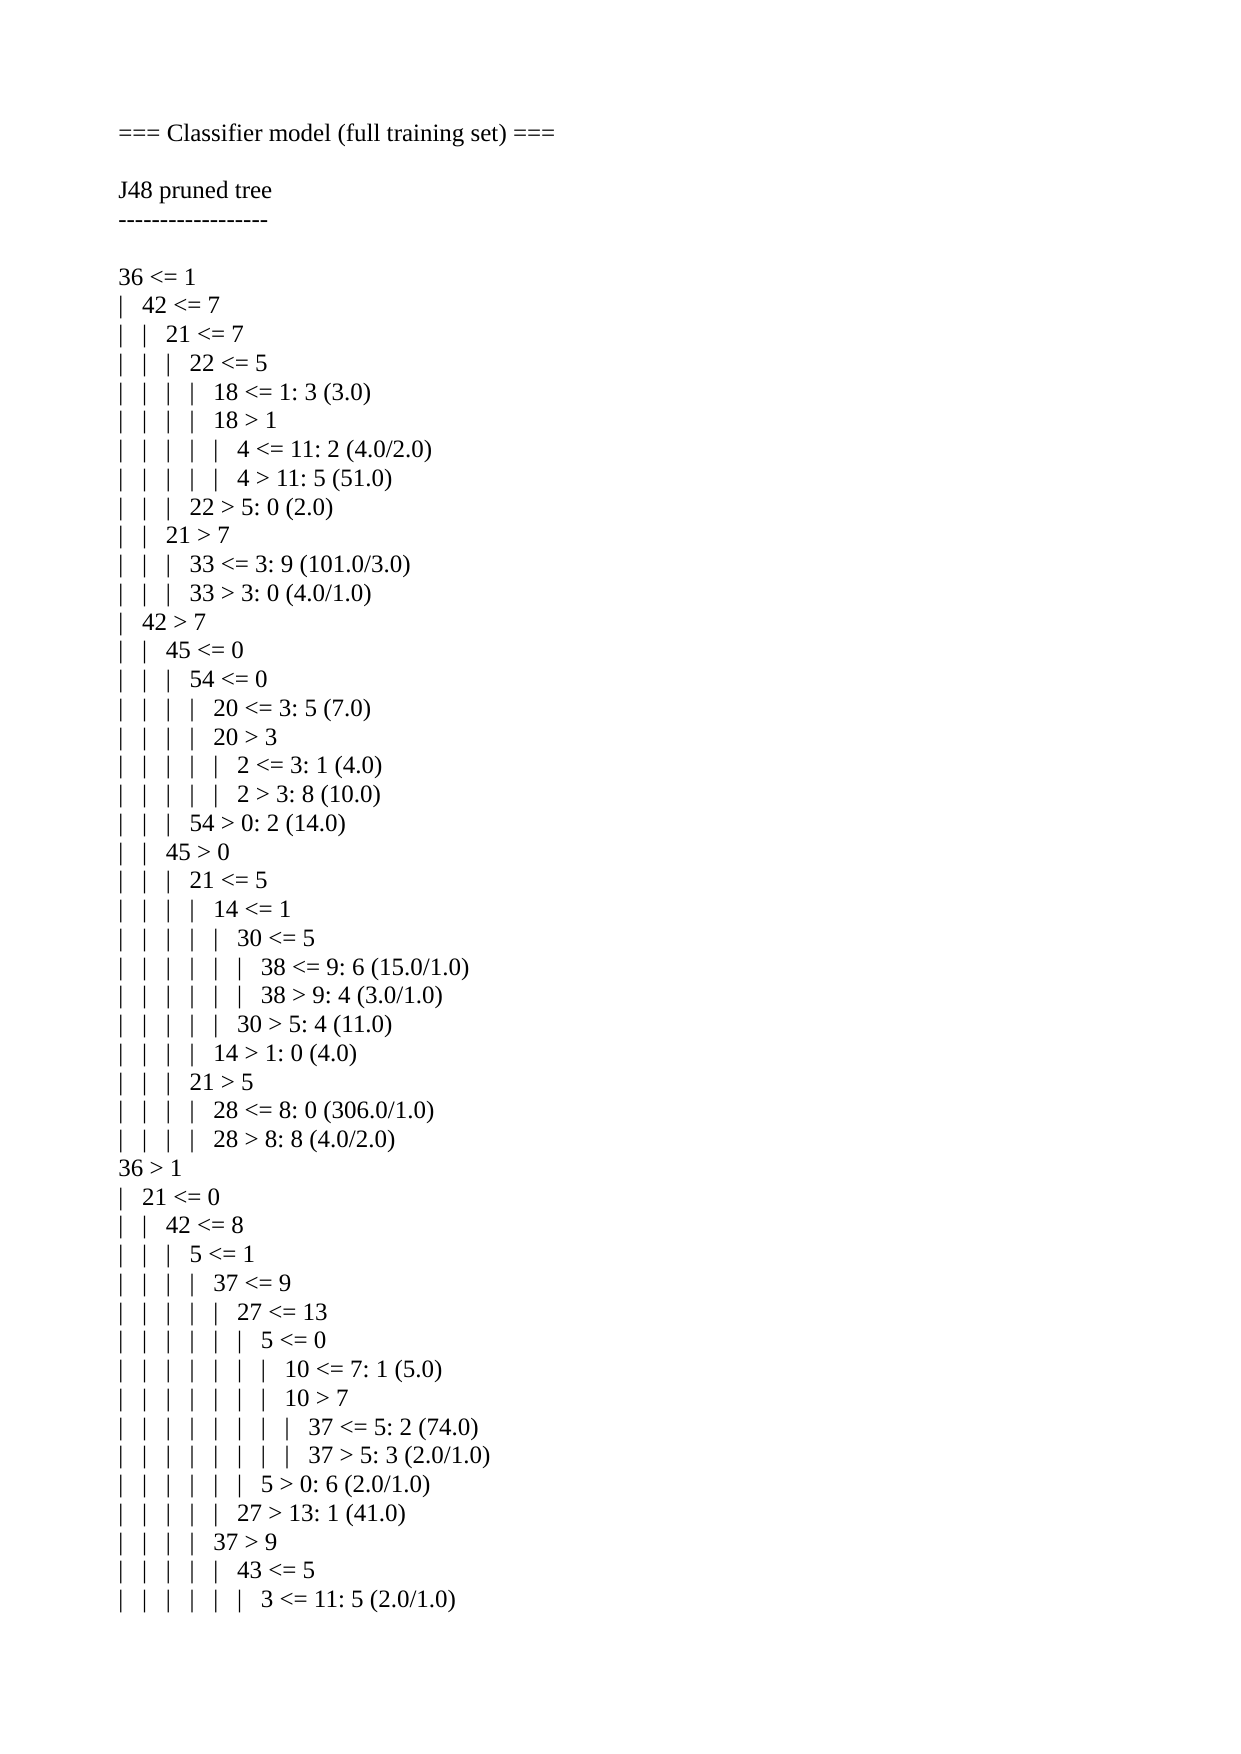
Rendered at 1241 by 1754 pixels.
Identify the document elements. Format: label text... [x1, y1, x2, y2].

text | | | | 28 > 8: 8 (4.0/2.0) [118, 1124, 1122, 1153]
text | | | | | 30 <= 5 [118, 923, 1122, 952]
text | | | | | | | | 37 > 5: 3 (2.0/1.0) [118, 1441, 1122, 1469]
text | | 45 <= 0 [118, 636, 1122, 664]
text | | | | | 30 > 5: 4 (11.0) [118, 1009, 1122, 1038]
text | | | | | | 5 <= 0 [118, 1326, 1122, 1354]
text J48 pruned tree [118, 176, 1122, 204]
text | | | | | | | 10 <= 7: 1 (5.0) [118, 1354, 1122, 1383]
text | | | 54 > 0: 2 (14.0) [118, 808, 1122, 837]
text | | | | 18 > 1 [118, 406, 1122, 434]
text | | | 22 <= 5 [118, 348, 1122, 377]
text | | | | | 27 <= 13 [118, 1297, 1122, 1326]
text | | | 33 <= 3: 9 (101.0/3.0) [118, 549, 1122, 578]
text | | | | 37 <= 9 [118, 1268, 1122, 1297]
text | | | | | 2 > 3: 8 (10.0) [118, 779, 1122, 808]
text | | | | | | | | 37 <= 5: 2 (74.0) [118, 1412, 1122, 1441]
text | 21 <= 0 [118, 1182, 1122, 1211]
text | | | | | | 38 <= 9: 6 (15.0/1.0) [118, 952, 1122, 981]
text === Classifier model (full training set) === [118, 118, 1122, 147]
text | | | | | | 5 > 0: 6 (2.0/1.0) [118, 1469, 1122, 1498]
text | | | | 14 <= 1 [118, 894, 1122, 923]
text | | | | 14 > 1: 0 (4.0) [118, 1038, 1122, 1067]
text ------------------ [118, 204, 1122, 233]
text | | | | 20 <= 3: 5 (7.0) [118, 693, 1122, 722]
text | | 21 <= 7 [118, 319, 1122, 348]
text | | | | | 4 > 11: 5 (51.0) [118, 463, 1122, 492]
text | | 45 > 0 [118, 837, 1122, 866]
text | | 21 > 7 [118, 521, 1122, 549]
text | | | 33 > 3: 0 (4.0/1.0) [118, 578, 1122, 607]
text | 42 <= 7 [118, 291, 1122, 319]
text | | | | | | 3 <= 11: 5 (2.0/1.0) [118, 1584, 1122, 1613]
text | | | | 28 <= 8: 0 (306.0/1.0) [118, 1096, 1122, 1124]
text | | | | | | 38 > 9: 4 (3.0/1.0) [118, 981, 1122, 1009]
text | | | 21 <= 5 [118, 866, 1122, 894]
text | | | 22 > 5: 0 (2.0) [118, 492, 1122, 521]
text | | | 54 <= 0 [118, 664, 1122, 693]
text | 42 > 7 [118, 607, 1122, 636]
text | | | | | 27 > 13: 1 (41.0) [118, 1498, 1122, 1527]
text | | | | 37 > 9 [118, 1527, 1122, 1556]
text 36 <= 1 [118, 262, 1122, 291]
text | | | 5 <= 1 [118, 1239, 1122, 1268]
text | | | 21 > 5 [118, 1067, 1122, 1096]
text | | | | | 43 <= 5 [118, 1556, 1122, 1584]
text 36 > 1 [118, 1153, 1122, 1182]
text | | | | | 2 <= 3: 1 (4.0) [118, 751, 1122, 779]
text | | | | | 4 <= 11: 2 (4.0/2.0) [118, 434, 1122, 463]
text | | | | 20 > 3 [118, 722, 1122, 751]
text | | 42 <= 8 [118, 1211, 1122, 1239]
text | | | | | | | 10 > 7 [118, 1383, 1122, 1412]
text | | | | 18 <= 1: 3 (3.0) [118, 377, 1122, 406]
